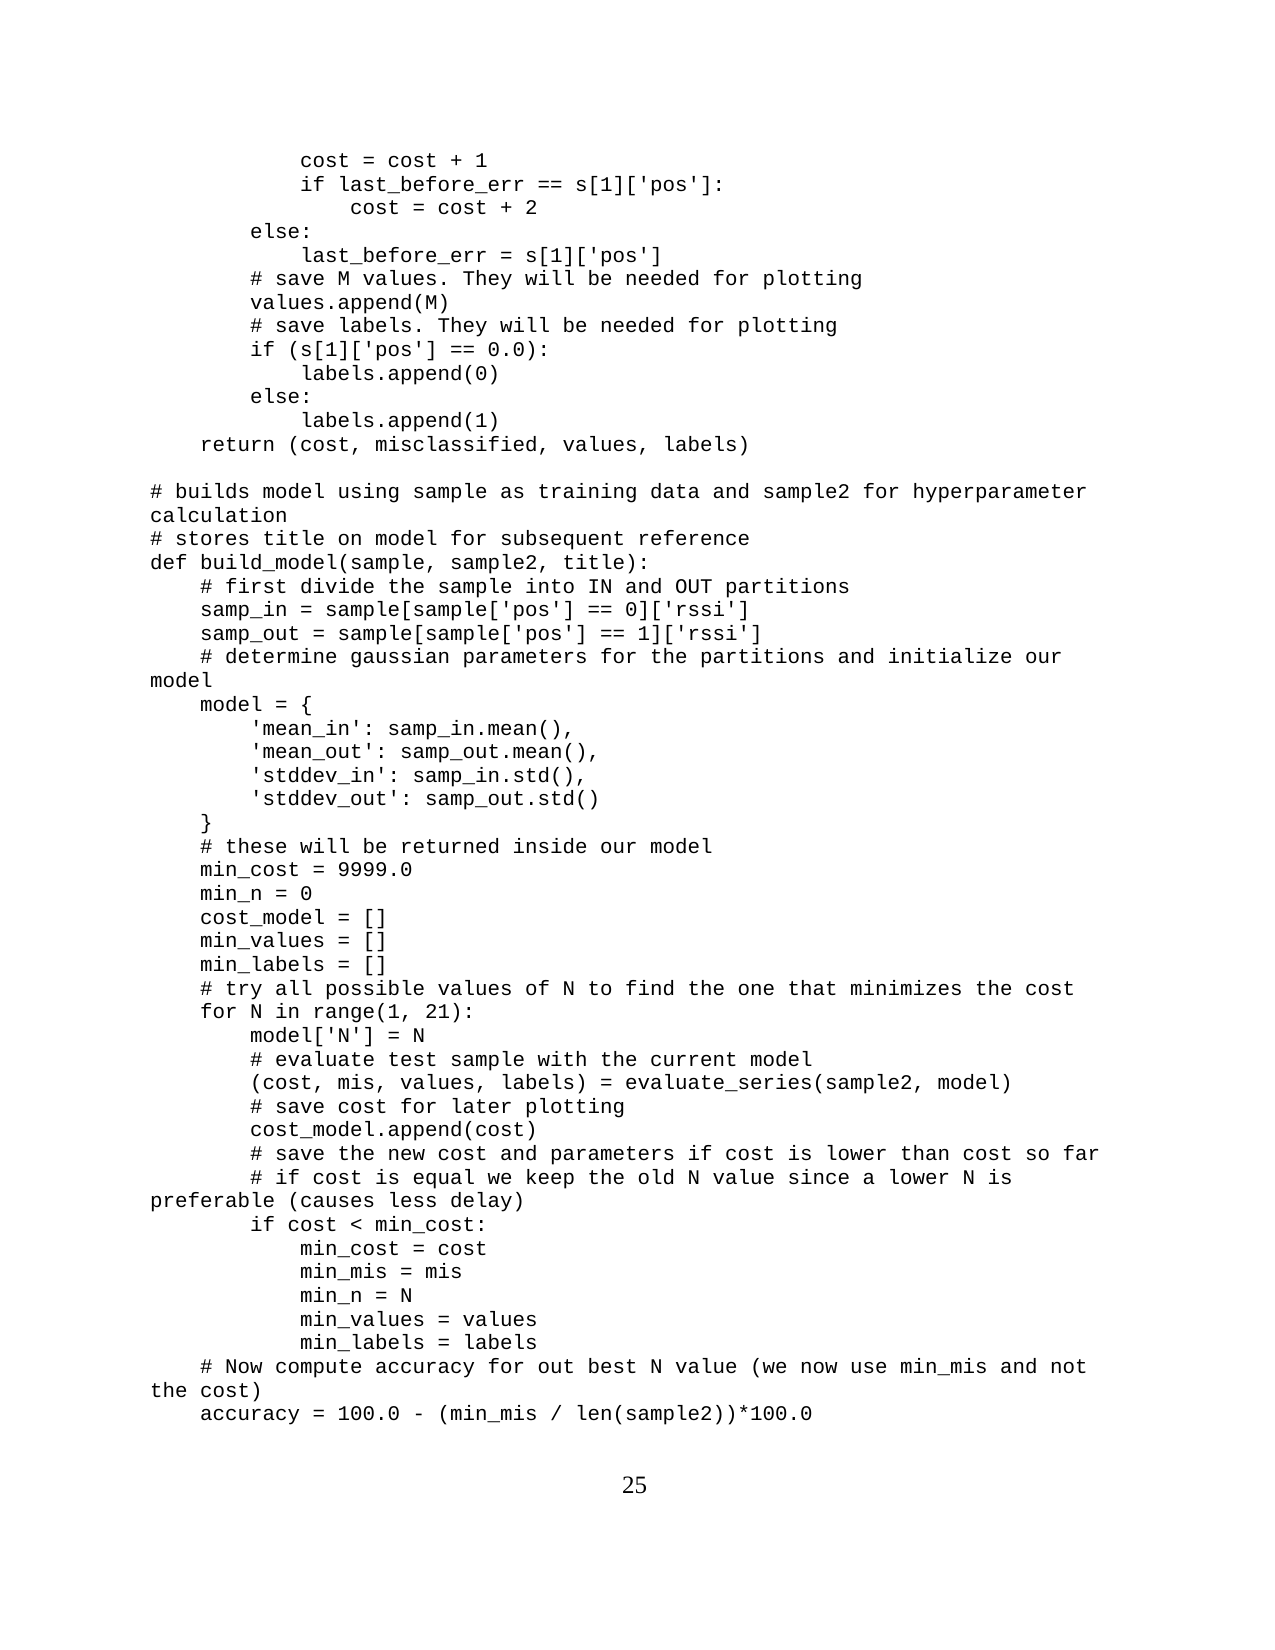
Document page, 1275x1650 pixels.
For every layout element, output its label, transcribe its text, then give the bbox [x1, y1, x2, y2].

text # Now compute accuracy for out best N value (we now use min_mis and not the cost) [150, 1356, 1125, 1403]
text return (cost, misclassified, values, labels) [150, 434, 1125, 457]
text min_mis = mis [150, 1261, 1125, 1285]
text min_values = [] [150, 930, 1125, 954]
text labels.append(1) [150, 410, 1125, 434]
text values.append(M) [150, 292, 1125, 316]
text # first divide the sample into IN and OUT partitions [150, 576, 1125, 599]
text 'mean_out': samp_out.mean(), [150, 741, 1125, 765]
text # save the new cost and parameters if cost is lower than cost so far [150, 1143, 1125, 1167]
text # if cost is equal we keep the old N value since a lower N is preferable (causes less delay) [150, 1167, 1125, 1214]
text # these will be returned inside our model [150, 836, 1125, 859]
text min_labels = [] [150, 954, 1125, 978]
text # determine gaussian parameters for the partitions and initialize our model [150, 647, 1125, 694]
text model = { [150, 694, 1125, 717]
text cost = cost + 1 [150, 150, 1125, 174]
text min_values = values [150, 1309, 1125, 1332]
text # try all possible values of N to find the one that minimizes the cost [150, 978, 1125, 1001]
text if (s[1]['pos'] == 0.0): [150, 339, 1125, 363]
text for N in range(1, 21): [150, 1001, 1125, 1025]
text (cost, mis, values, labels) = evaluate_series(sample2, model) [150, 1072, 1125, 1096]
text 'stddev_out': samp_out.std() [150, 788, 1125, 812]
text accuracy = 100.0 - (min_mis / len(sample2))*100.0 [150, 1403, 1125, 1427]
text cost_model.append(cost) [150, 1119, 1125, 1143]
text min_labels = labels [150, 1332, 1125, 1356]
text 'stddev_in': samp_in.std(), [150, 765, 1125, 788]
text # save M values. They will be needed for plotting [150, 268, 1125, 292]
text # save cost for later plotting [150, 1096, 1125, 1119]
text min_cost = cost [150, 1238, 1125, 1261]
text min_cost = 9999.0 [150, 859, 1125, 883]
text model['N'] = N [150, 1025, 1125, 1048]
text else: [150, 221, 1125, 244]
text def build_model(sample, sample2, title): [150, 552, 1125, 576]
text } [150, 812, 1125, 836]
text min_n = 0 [150, 883, 1125, 907]
text # save labels. They will be needed for plotting [150, 316, 1125, 339]
text min_n = N [150, 1285, 1125, 1309]
text samp_out = sample[sample['pos'] == 1]['rssi'] [150, 623, 1125, 647]
text labels.append(0) [150, 363, 1125, 386]
text last_before_err = s[1]['pos'] [150, 244, 1125, 268]
text else: [150, 386, 1125, 410]
text if cost < min_cost: [150, 1214, 1125, 1238]
text cost = cost + 2 [150, 197, 1125, 221]
text # evaluate test sample with the current model [150, 1048, 1125, 1072]
text # stores title on model for subsequent reference [150, 528, 1125, 552]
text # builds model using sample as training data and sample2 for hyperparameter calculation [150, 481, 1125, 528]
text if last_before_err == s[1]['pos']: [150, 174, 1125, 197]
text cost_model = [] [150, 907, 1125, 930]
text 'mean_in': samp_in.mean(), [150, 717, 1125, 741]
text samp_in = sample[sample['pos'] == 0]['rssi'] [150, 599, 1125, 623]
